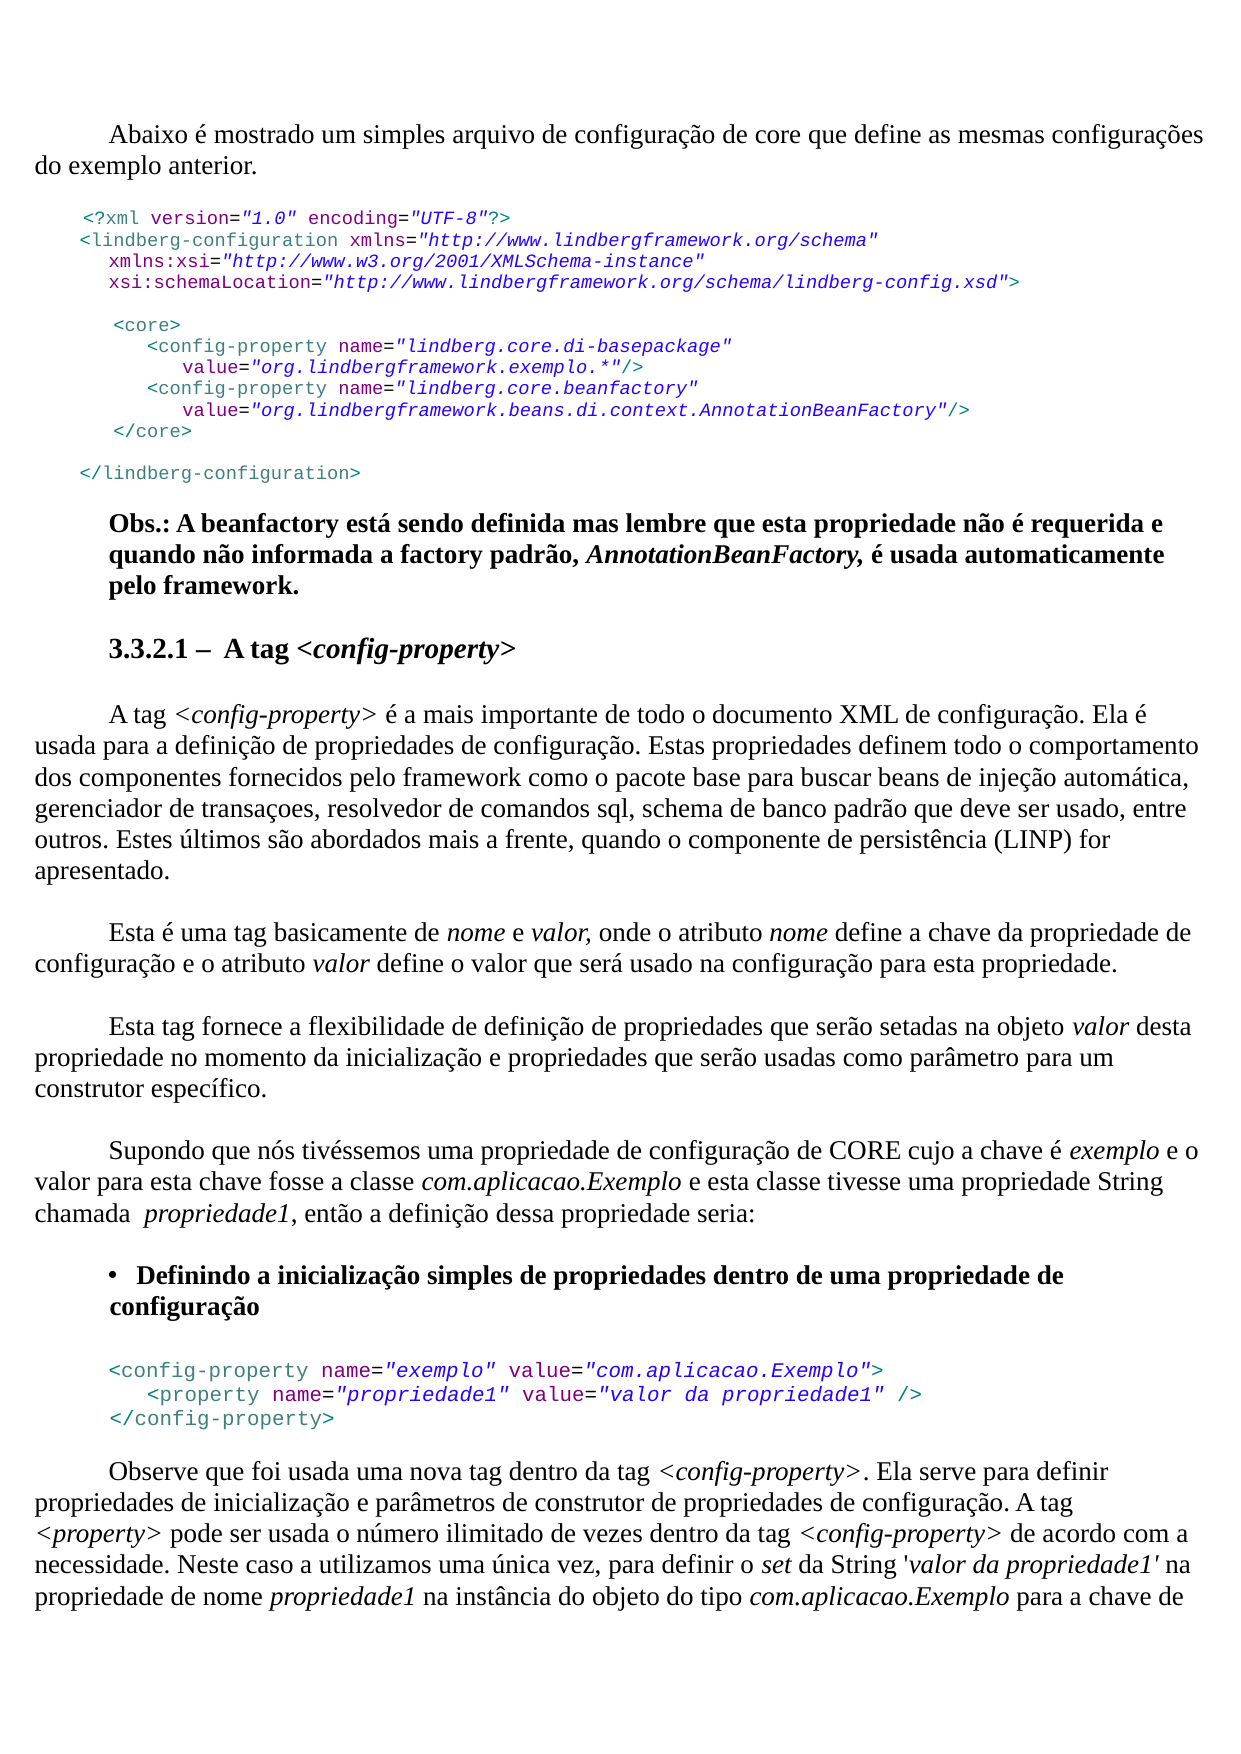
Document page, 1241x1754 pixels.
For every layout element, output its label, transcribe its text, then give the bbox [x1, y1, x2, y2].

text 3.3.2.1 – A tag <config-property> [34, 631, 1206, 665]
text <lindberg-configuration xmlns="http://www.lindbergframework.org/schema" xmlns:xsi="http://www.w3.org/2001/XMLSchema-instance" xsi:schemaLocation="http://www.lindbergframework.org/schema/lindberg-config.xsd"> [34, 230, 1206, 294]
text Esta tag fornece a flexibilidade de definição de propriedades que serão setadas na objeto valor desta propriedade no momento da inicialização e propriedades que serão usadas como parâmetro para um construtor específico. [34, 1010, 1206, 1103]
text </core> [34, 422, 1206, 443]
text <property name="propriedade1" value="valor da propriedade1" /> [34, 1384, 1206, 1408]
text Obs.: A beanfactory está sendo definida mas lembre que esta propriedade não é requerida e quando não informada a factory padrão, AnnotationBeanFactory, é usada automaticamente pelo framework. [34, 507, 1206, 600]
text <config-property name="lindberg.core.beanfactory" value="org.lindbergframework.beans.di.context.AnnotationBeanFactory"/> [34, 379, 1206, 422]
text Abaixo é mostrado um simples arquivo de configuração de core que define as mesmas configurações do exemplo anterior. [34, 118, 1206, 180]
list Definindo a inicialização simples de propriedades dentro de uma propriedade de configuração [108, 1259, 1206, 1321]
text A tag <config-property> é a mais importante de todo o documento XML de configuração. Ela é usada para a definição de propriedades de configuração. Estas propriedades definem todo o comportamento dos componentes fornecidos pelo framework como o pacote base para buscar beans de injeção automática, gerenciador de transaçoes, resolvedor de comandos sql, schema de banco padrão que deve ser usado, entre outros. Estes últimos são abordados mais a frente, quando o componente de persistência (LINP) for apresentado. [34, 698, 1206, 885]
text </lindberg-configuration> [34, 464, 1206, 485]
text Supondo que nós tivéssemos uma propriedade de configuração de CORE cujo a chave é exemplo e o valor para esta chave fosse a classe com.aplicacao.Exemplo e esta classe tivesse uma propriedade String chamada propriedade1, então a definição dessa propriedade seria: [34, 1134, 1206, 1228]
text <?xml version="1.0" encoding="UTF-8"?> [34, 207, 1206, 230]
text Observe que foi usada uma nova tag dentro da tag <config-property>. Ela serve para definir propriedades de inicialização e parâmetros de construtor de propriedades de configuração. A tag <property> pode ser usada o número ilimitado de vezes dentro da tag <config-property> de acordo com a necessidade. Neste caso a utilizamos uma única vez, para definir o set da String 'valor da propriedade1' na propriedade de nome propriedade1 na instância do objeto do tipo com.aplicacao.Exemplo para a chave de [34, 1455, 1206, 1611]
text </config-property> [34, 1408, 1206, 1431]
text <config-property name="exemplo" value="com.aplicacao.Exemplo"> [34, 1352, 1206, 1384]
text Esta é uma tag basicamente de nome e valor, onde o atributo nome define a chave da propriedade de configuração e o atributo valor define o valor que será usado na configuração para esta propriedade. [34, 916, 1206, 979]
text <core> [34, 315, 1206, 337]
text <config-property name="lindberg.core.di-basepackage" value="org.lindbergframework.exemplo.*"/> [34, 337, 1206, 379]
